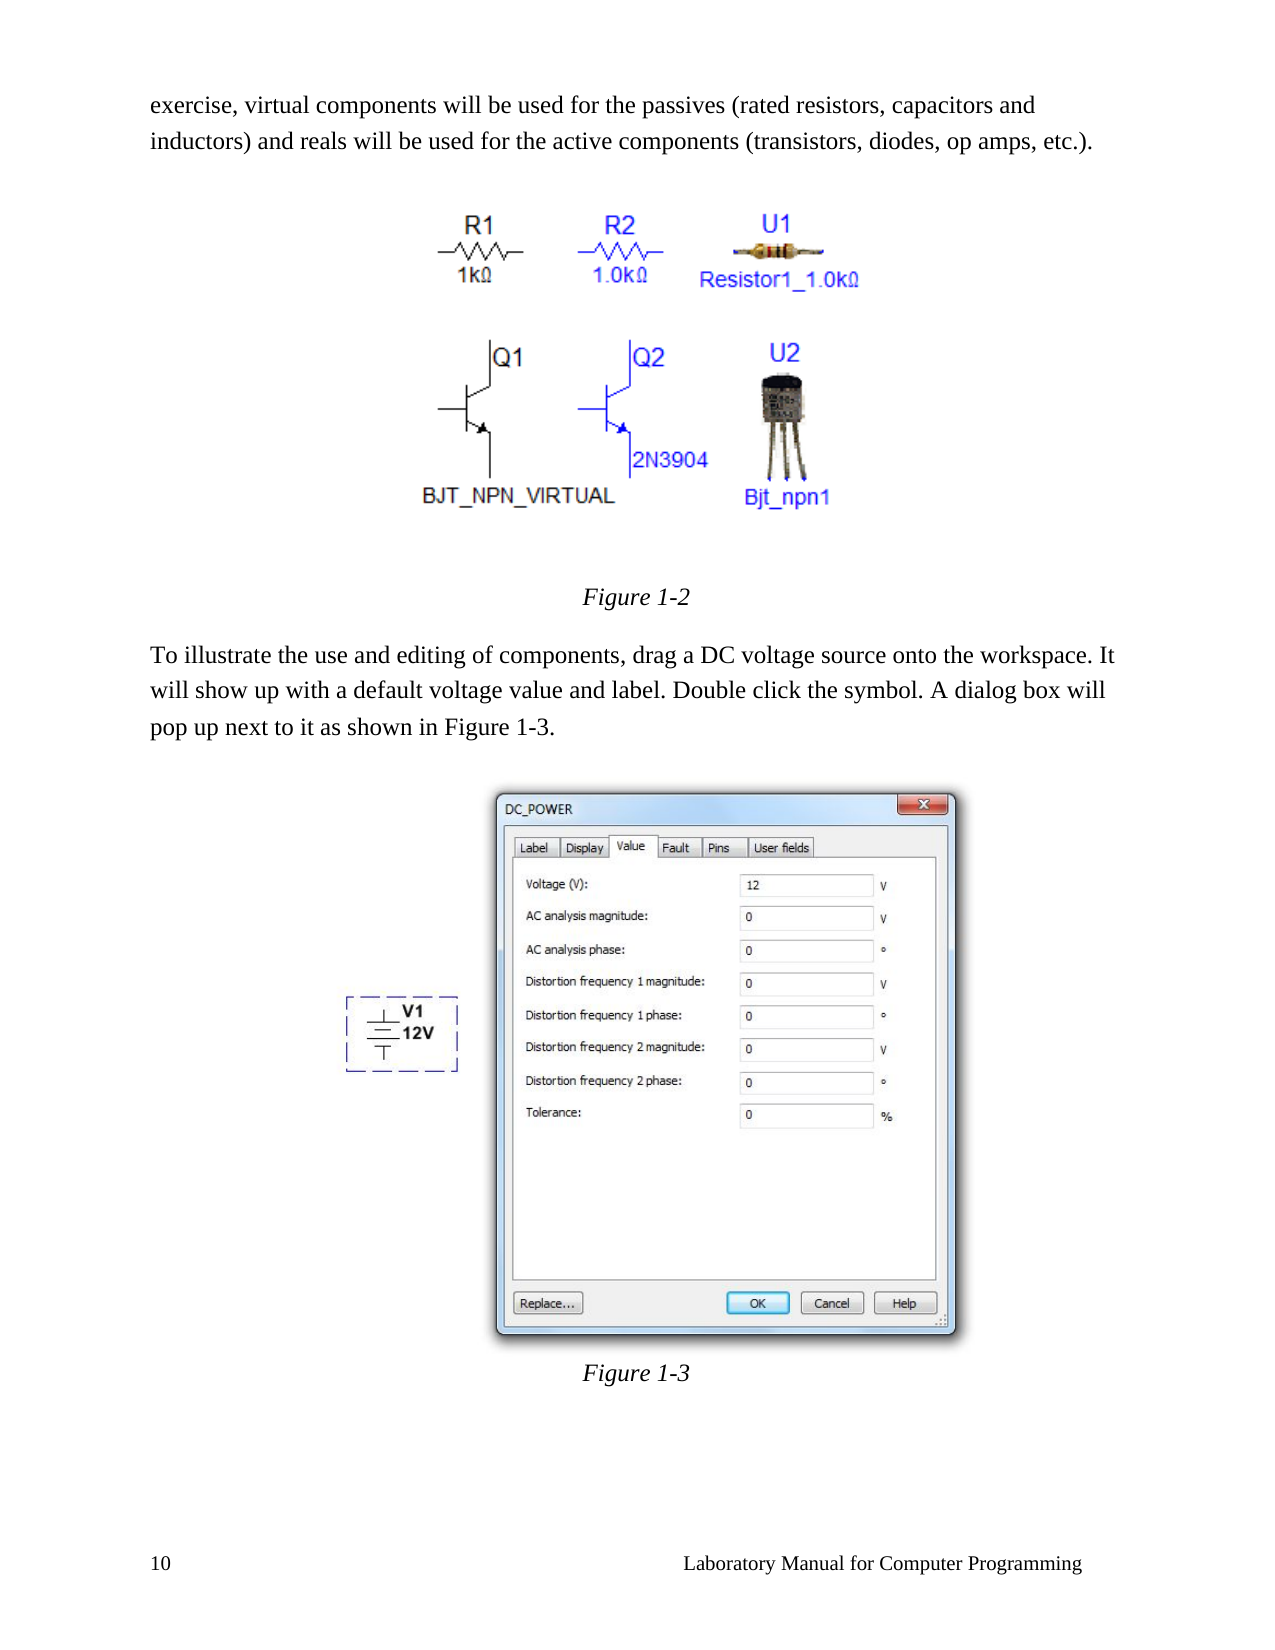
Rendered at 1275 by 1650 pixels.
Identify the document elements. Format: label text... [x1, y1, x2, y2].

text To illustrate the use and editing of components, drag a DC voltage source onto the workspace. It will show up with a default voltage value and label. Double click the symbol. A dialog box will pop up next to it as shown in Figure 1-3. [150, 640, 1125, 740]
text Figure 1-3 [150, 1358, 1125, 1387]
picture [393, 163, 883, 581]
text exercise, virtual components will be used for the passives (rated resistors, capacitors and inductors) and reals will be used for the active components (transistors, diodes, op amps, etc.). [150, 90, 1125, 155]
picture [285, 777, 990, 1357]
text Figure 1-2 [150, 582, 1125, 611]
